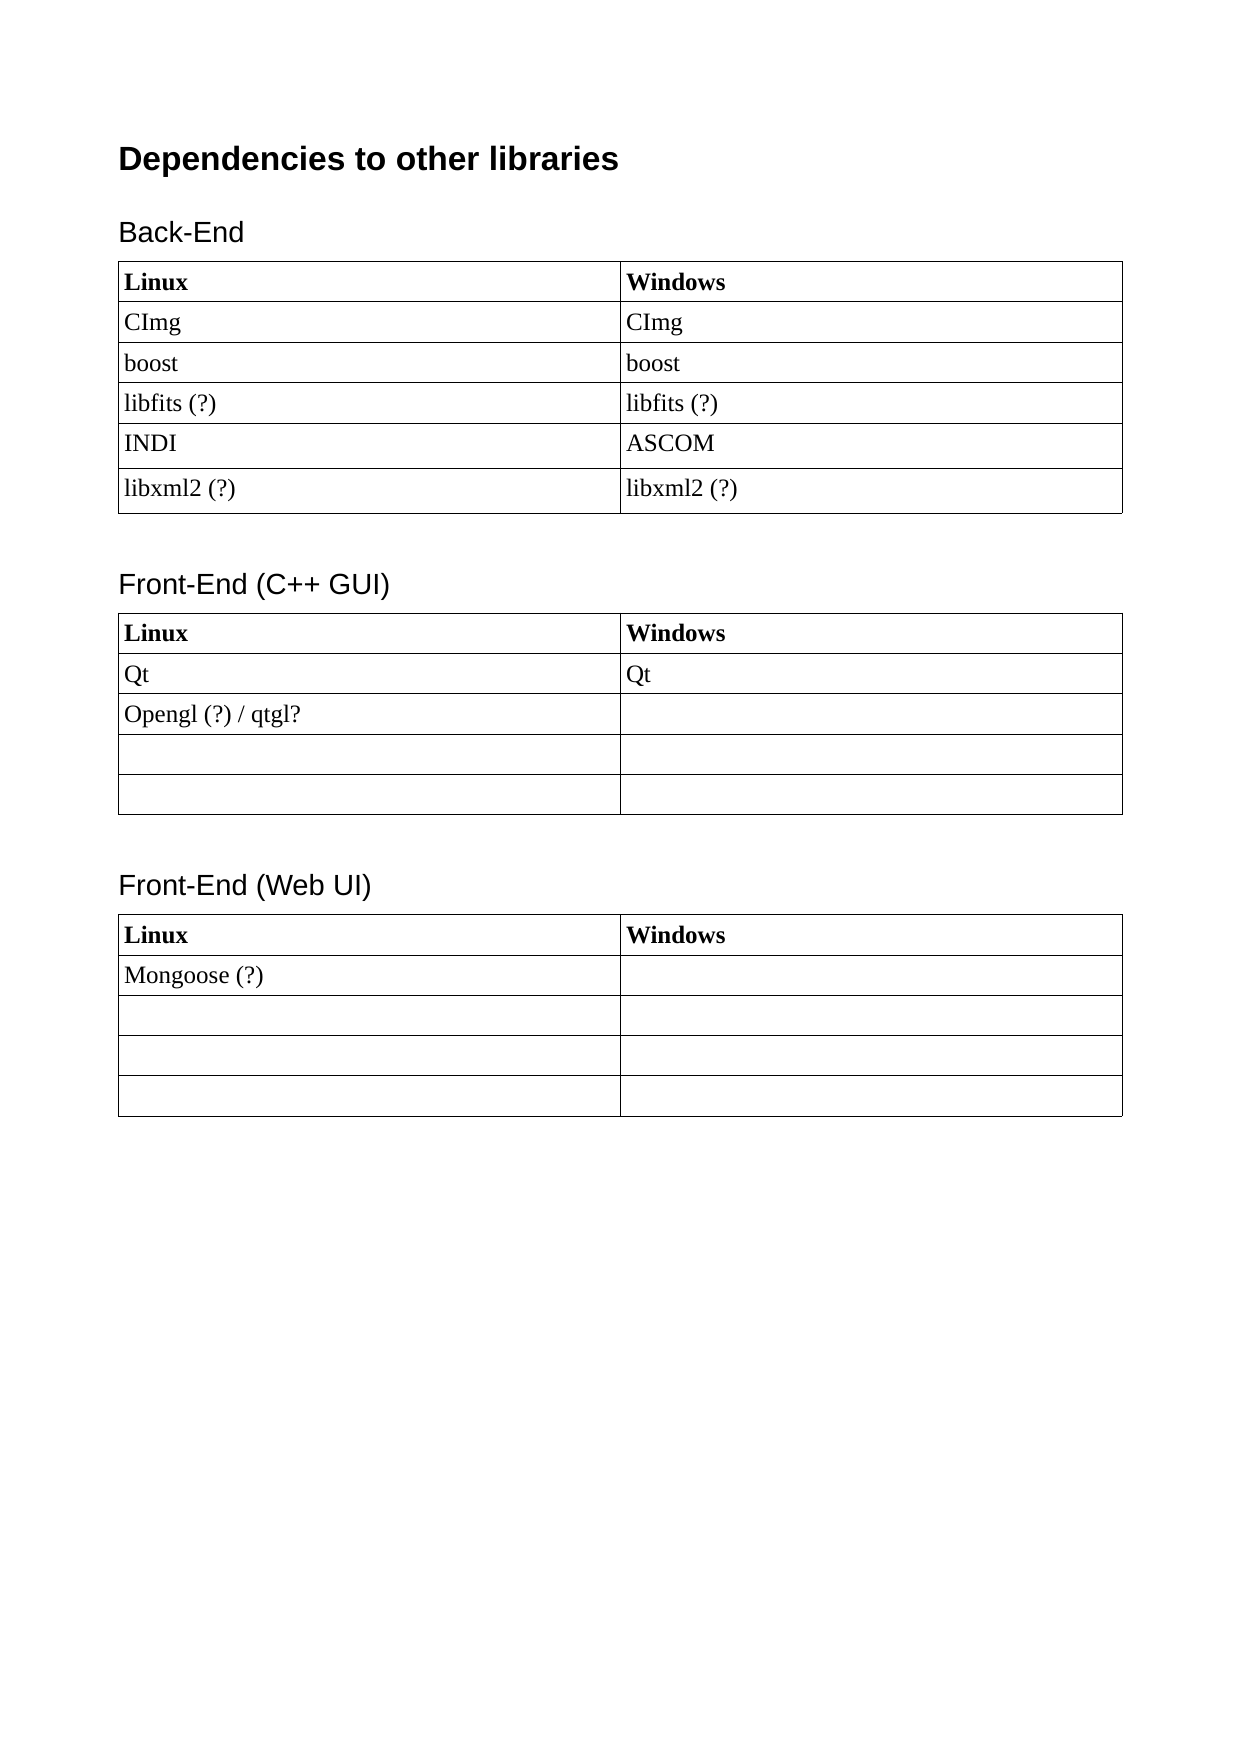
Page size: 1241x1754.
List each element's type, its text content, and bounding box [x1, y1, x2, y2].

table_cell Opengl (?) / qtgl? [119, 694, 620, 734]
table_cell [621, 775, 1122, 814]
table_cell CImg [621, 302, 1122, 342]
table_cell boost [119, 343, 620, 382]
table_cell libxml2 (?) [621, 469, 1122, 513]
table_cell [621, 1076, 1122, 1116]
table_header Windows [621, 614, 1122, 653]
table_cell libxml2 (?) [119, 469, 620, 513]
table_cell Qt [119, 654, 620, 693]
table_cell [621, 694, 1122, 734]
table_cell INDI [119, 424, 620, 468]
table_cell [621, 735, 1122, 774]
table_header Windows [621, 262, 1122, 301]
table_cell libfits (?) [119, 383, 620, 422]
table_cell [119, 735, 620, 774]
subtitle Dependencies to other libraries [118, 139, 1122, 178]
table_cell [119, 1076, 620, 1116]
table_cell [119, 996, 620, 1035]
table_cell libfits (?) [621, 383, 1122, 422]
subtitle Front-End (Web UI) [118, 868, 1122, 902]
table_header Linux [119, 262, 620, 301]
table_cell [119, 1036, 620, 1075]
table_cell CImg [119, 302, 620, 342]
table_header Linux [119, 614, 620, 653]
table_cell [621, 956, 1122, 995]
table_cell [119, 775, 620, 814]
table_header Windows [621, 915, 1122, 954]
table_cell Qt [621, 654, 1122, 693]
table_header Linux [119, 915, 620, 954]
table_cell [621, 996, 1122, 1035]
table_cell boost [621, 343, 1122, 382]
subtitle Front-End (C++ GUI) [118, 567, 1122, 600]
table_cell ASCOM [621, 424, 1122, 468]
subtitle Back-End [118, 215, 1122, 249]
table_cell Mongoose (?) [119, 956, 620, 995]
table_cell [621, 1036, 1122, 1075]
